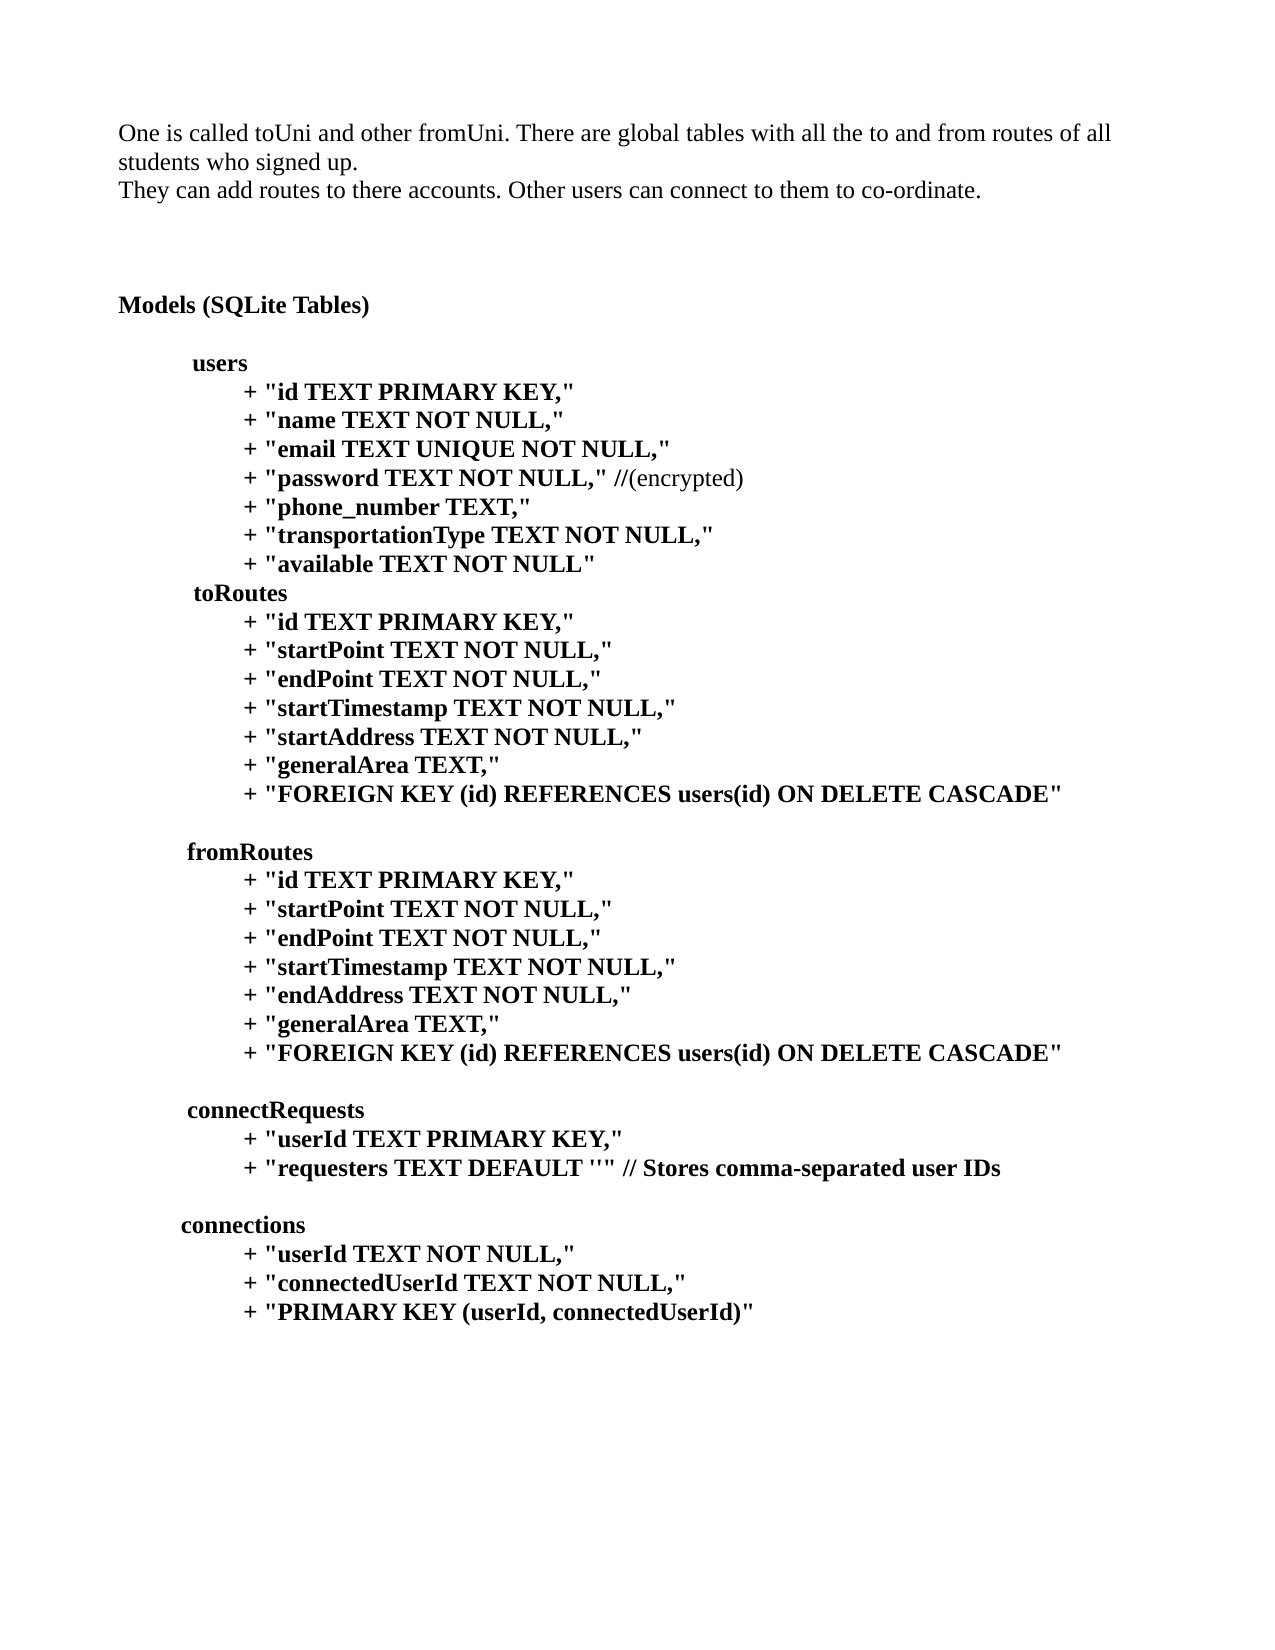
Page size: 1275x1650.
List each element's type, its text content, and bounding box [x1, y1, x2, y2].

text One is called toUni and other fromUni. There are global tables with all the to and from routes of all students who signed up. [118, 118, 1157, 176]
text + "FOREIGN KEY (id) REFERENCES users(id) ON DELETE CASCADE" [118, 779, 1157, 808]
text + "FOREIGN KEY (id) REFERENCES users(id) ON DELETE CASCADE" [118, 1038, 1157, 1067]
text + "startTimestamp TEXT NOT NULL," [118, 693, 1157, 722]
text connectRequests [118, 1096, 1157, 1124]
text + "endPoint TEXT NOT NULL," [118, 923, 1157, 952]
text + "startPoint TEXT NOT NULL," [118, 636, 1157, 664]
text fromRoutes [118, 837, 1157, 866]
text toRoutes [118, 578, 1157, 607]
text + "generalArea TEXT," [118, 751, 1157, 779]
text + "generalArea TEXT," [118, 1009, 1157, 1038]
text + "phone_number TEXT," [118, 492, 1157, 521]
text + "requesters TEXT DEFAULT ''" // Stores comma-separated user IDs [118, 1153, 1157, 1182]
text + "startAddress TEXT NOT NULL," [118, 722, 1157, 751]
text users [118, 348, 1157, 377]
text + "id TEXT PRIMARY KEY," [118, 607, 1157, 636]
text + "id TEXT PRIMARY KEY," [118, 866, 1157, 894]
text + "userId TEXT PRIMARY KEY," [118, 1124, 1157, 1153]
text Models (SQLite Tables) [118, 291, 1157, 319]
text + "available TEXT NOT NULL" [118, 549, 1157, 578]
text + "PRIMARY KEY (userId, connectedUserId)" [118, 1297, 1157, 1326]
text + "startTimestamp TEXT NOT NULL," [118, 952, 1157, 981]
text connections [118, 1211, 1157, 1239]
text + "id TEXT PRIMARY KEY," [118, 377, 1157, 406]
text They can add routes to there accounts. Other users can connect to them to co-ordinate. [118, 176, 1157, 204]
text + "userId TEXT NOT NULL," [118, 1239, 1157, 1268]
text + "connectedUserId TEXT NOT NULL," [118, 1268, 1157, 1297]
text + "endAddress TEXT NOT NULL," [118, 981, 1157, 1009]
text + "endPoint TEXT NOT NULL," [118, 664, 1157, 693]
text + "email TEXT UNIQUE NOT NULL," [118, 434, 1157, 463]
text + "name TEXT NOT NULL," [118, 406, 1157, 434]
text + "startPoint TEXT NOT NULL," [118, 894, 1157, 923]
text + "transportationType TEXT NOT NULL," [118, 521, 1157, 549]
text + "password TEXT NOT NULL," //(encrypted) [118, 463, 1157, 492]
